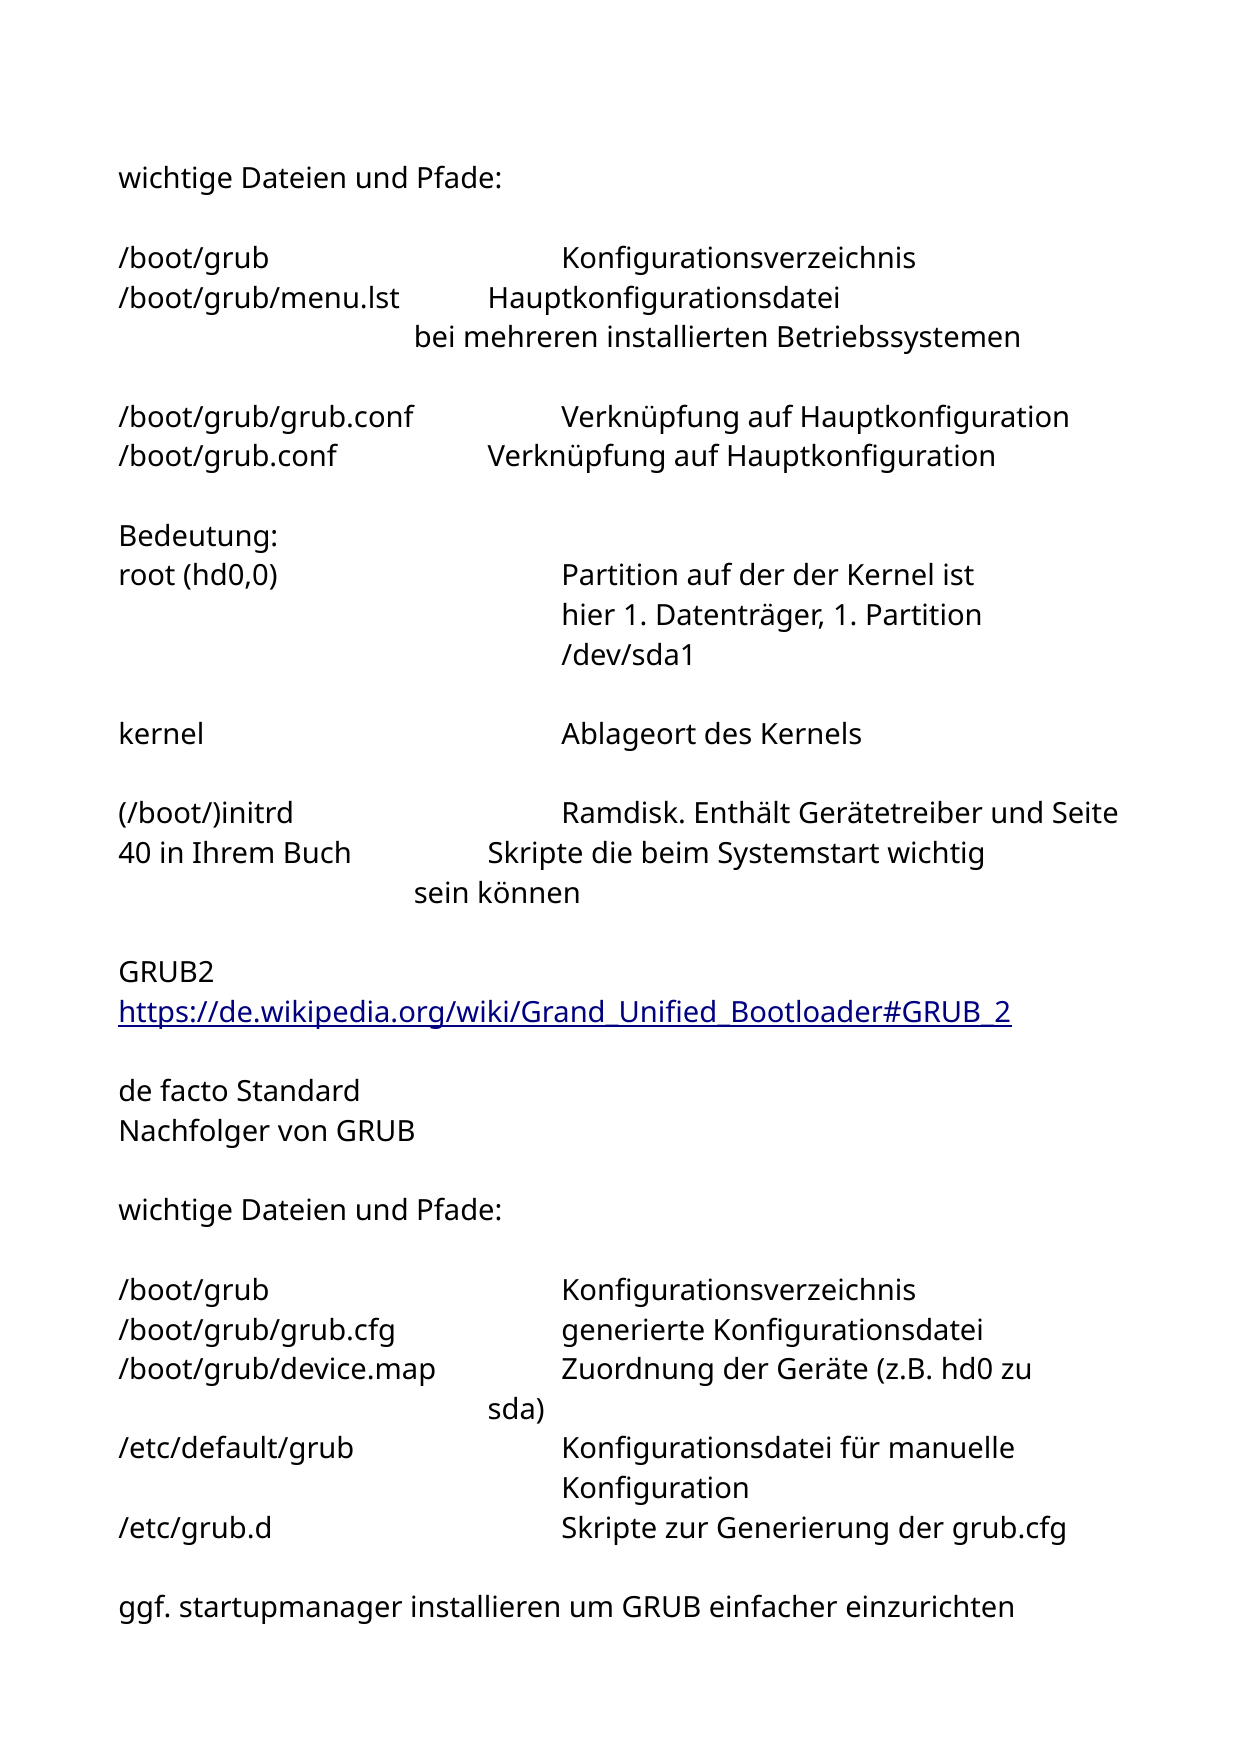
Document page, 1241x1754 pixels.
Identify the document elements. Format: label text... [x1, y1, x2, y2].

text wichtige Dateien und Pfade: /boot/grub Konfigurationsverzeichnis /boot/grub/menu.lst Hauptkonfigurationsdatei bei mehreren installierten Betriebssystemen /boot/grub/grub.conf Verknüpfung auf Hauptkonfiguration /boot/grub.conf Verknüpfung auf Hauptkonfiguration Bedeutung: root (hd0,0) Partition auf der der Kernel ist hier 1. Datenträger, 1. Partition /dev/sda1 kernel Ablageort des Kernels (/boot/)initrd Ramdisk. Enthält Gerätetreiber und Seite 40 in Ihrem Buch Skripte die beim Systemstart wichtig sein können GRUB2 https://de.wikipedia.org/wiki/Grand_Unified_Bootloader#GRUB_2 de facto Standard Nachfolger von GRUB wichtige Dateien und Pfade: /boot/grub Konfigurationsverzeichnis /boot/grub/grub.cfg generierte Konfigurationsdatei /boot/grub/device.map Zuordnung der Geräte (z.B. hd0 zu sda) /etc/default/grub Konfigurationsdatei für manuelle Konfiguration /etc/grub.d Skripte zur Generierung der grub.cfg ggf. startupmanager installieren um GRUB einfacher einzurichten [118, 118, 1122, 1626]
